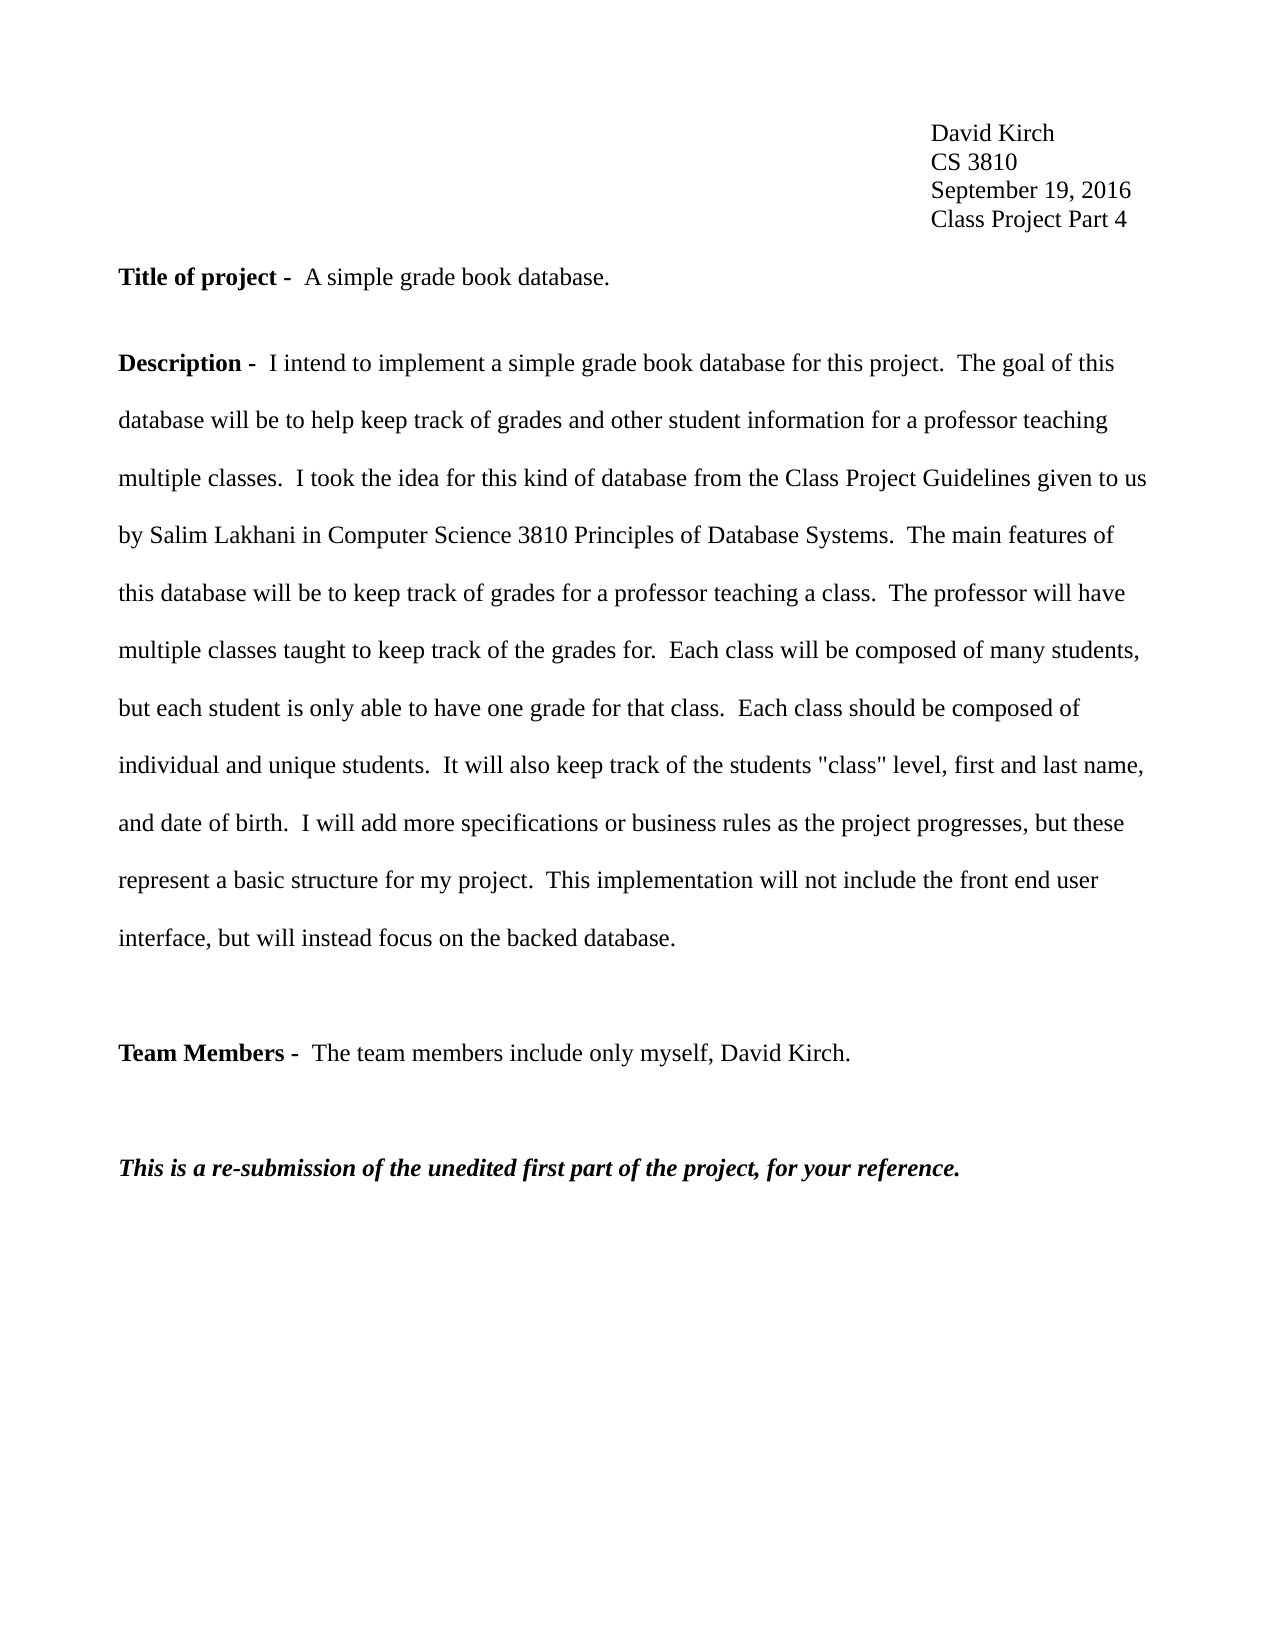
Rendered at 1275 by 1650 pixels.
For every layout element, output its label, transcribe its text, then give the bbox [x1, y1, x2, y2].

text This is a re-submission of the unedited first part of the project, for your reference. [118, 1153, 1157, 1182]
text David Kirch [118, 118, 1157, 147]
text September 19, 2016 [118, 176, 1157, 204]
text Description - I intend to implement a simple grade book database for this project. The goal of this database will be to help keep track of grades and other student information for a professor teaching multiple classes. I took the idea for this kind of database from the Class Project Guidelines given to us by Salim Lakhani in Computer Science 3810 Principles of Database Systems. The main features of this database will be to keep track of grades for a professor teaching a class. The professor will have multiple classes taught to keep track of the grades for. Each class will be composed of many students, but each student is only able to have one grade for that class. Each class should be composed of individual and unique students. It will also keep track of the students "class" level, first and last name, and date of birth. I will add more specifications or business rules as the project progresses, but these represent a basic structure for my project. This implementation will not include the front end user interface, but will instead focus on the backed database. [118, 348, 1157, 952]
text Class Project Part 4 [118, 204, 1157, 233]
text Team Members - The team members include only myself, David Kirch. [118, 1038, 1157, 1067]
text CS 3810 [118, 147, 1157, 176]
text Title of project - A simple grade book database. [118, 262, 1157, 291]
